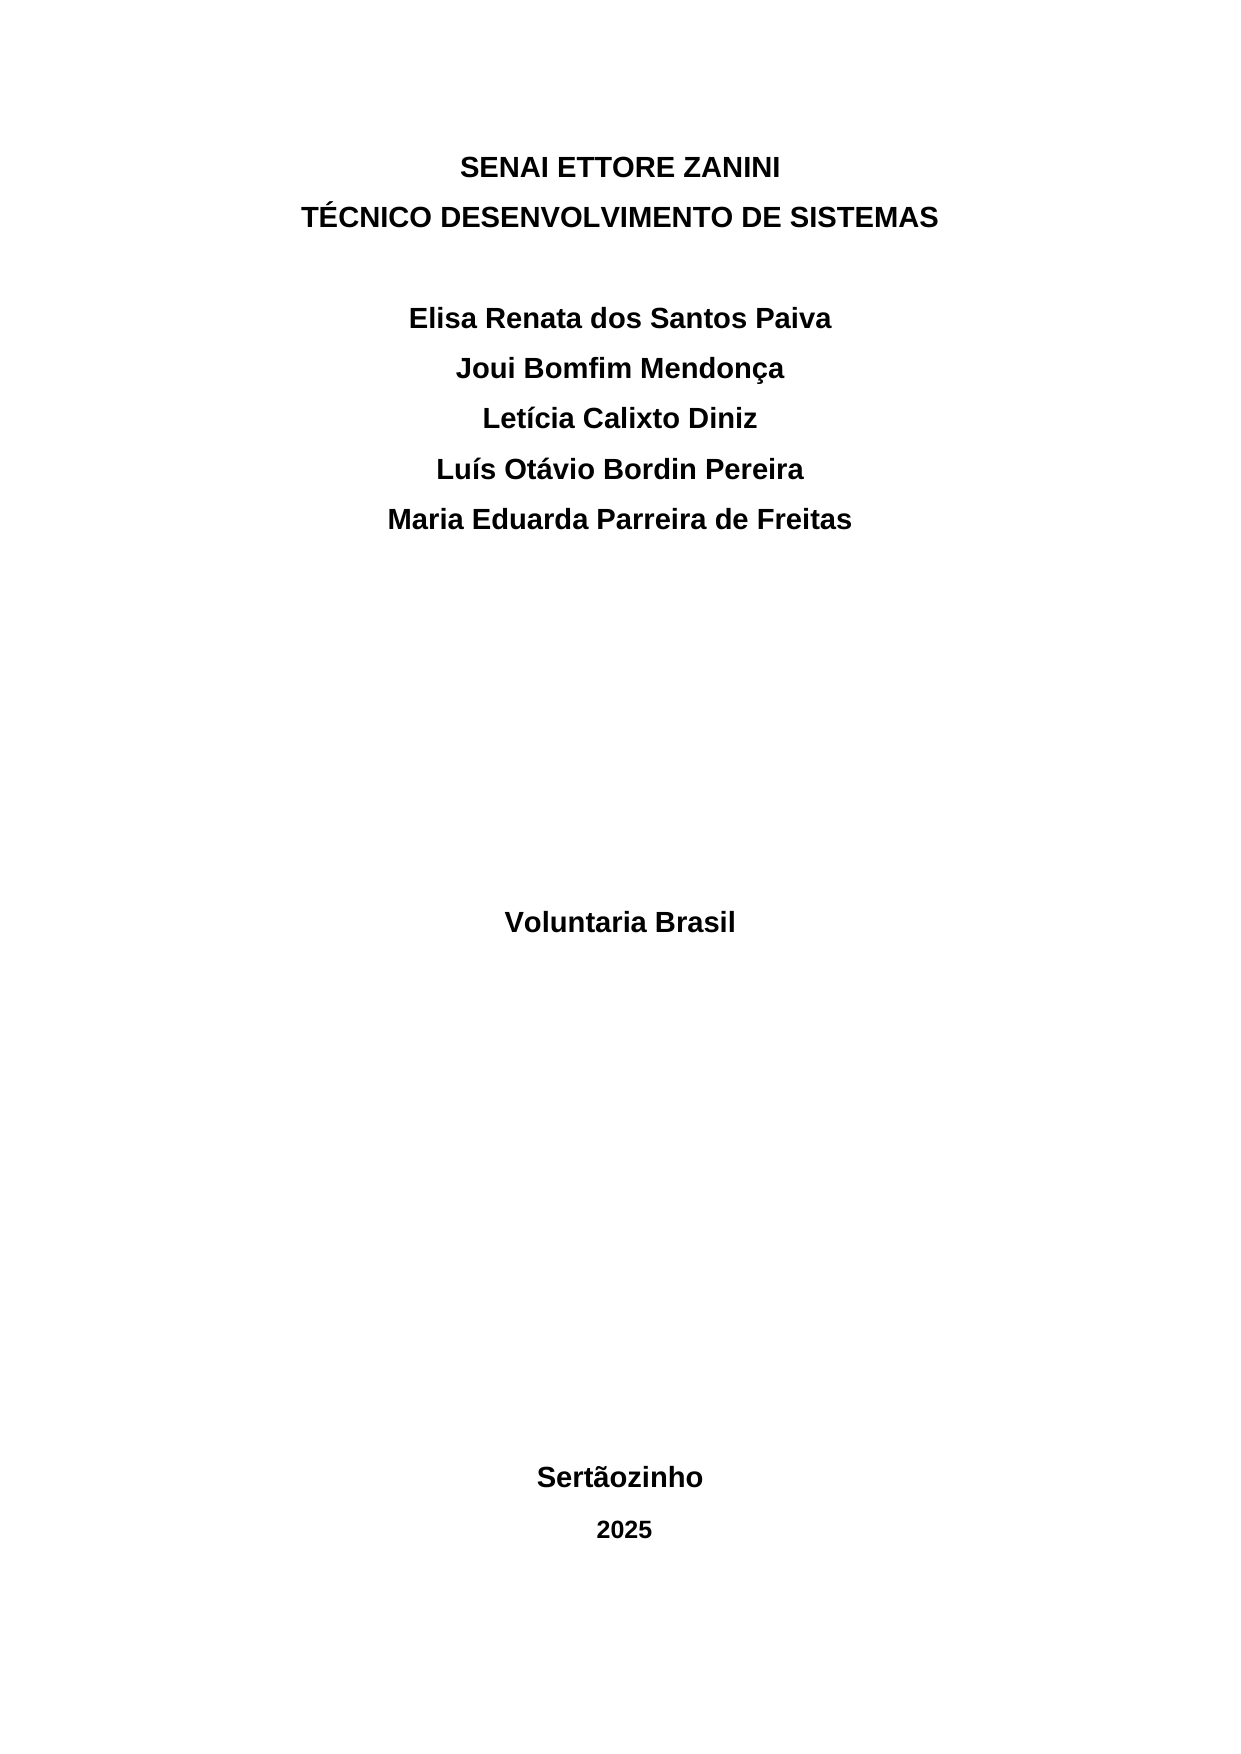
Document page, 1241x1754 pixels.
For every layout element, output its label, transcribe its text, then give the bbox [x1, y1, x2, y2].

text Maria Eduarda Parreira de Freitas [150, 502, 1090, 536]
text Elisa Renata dos Santos Paiva [150, 301, 1090, 334]
text TÉCNICO DESENVOLVIMENTO DE SISTEMAS [150, 200, 1090, 234]
text Voluntaria Brasil [150, 905, 1090, 1142]
text Luís Otávio Bordin Pereira [150, 452, 1090, 485]
text Sertãozinho 2025 [150, 1461, 1090, 1544]
text Letícia Calixto Diniz [150, 402, 1090, 435]
text SENAI ETTORE ZANINI [150, 150, 1090, 183]
text Joui Bomfim Mendonça [150, 351, 1090, 385]
